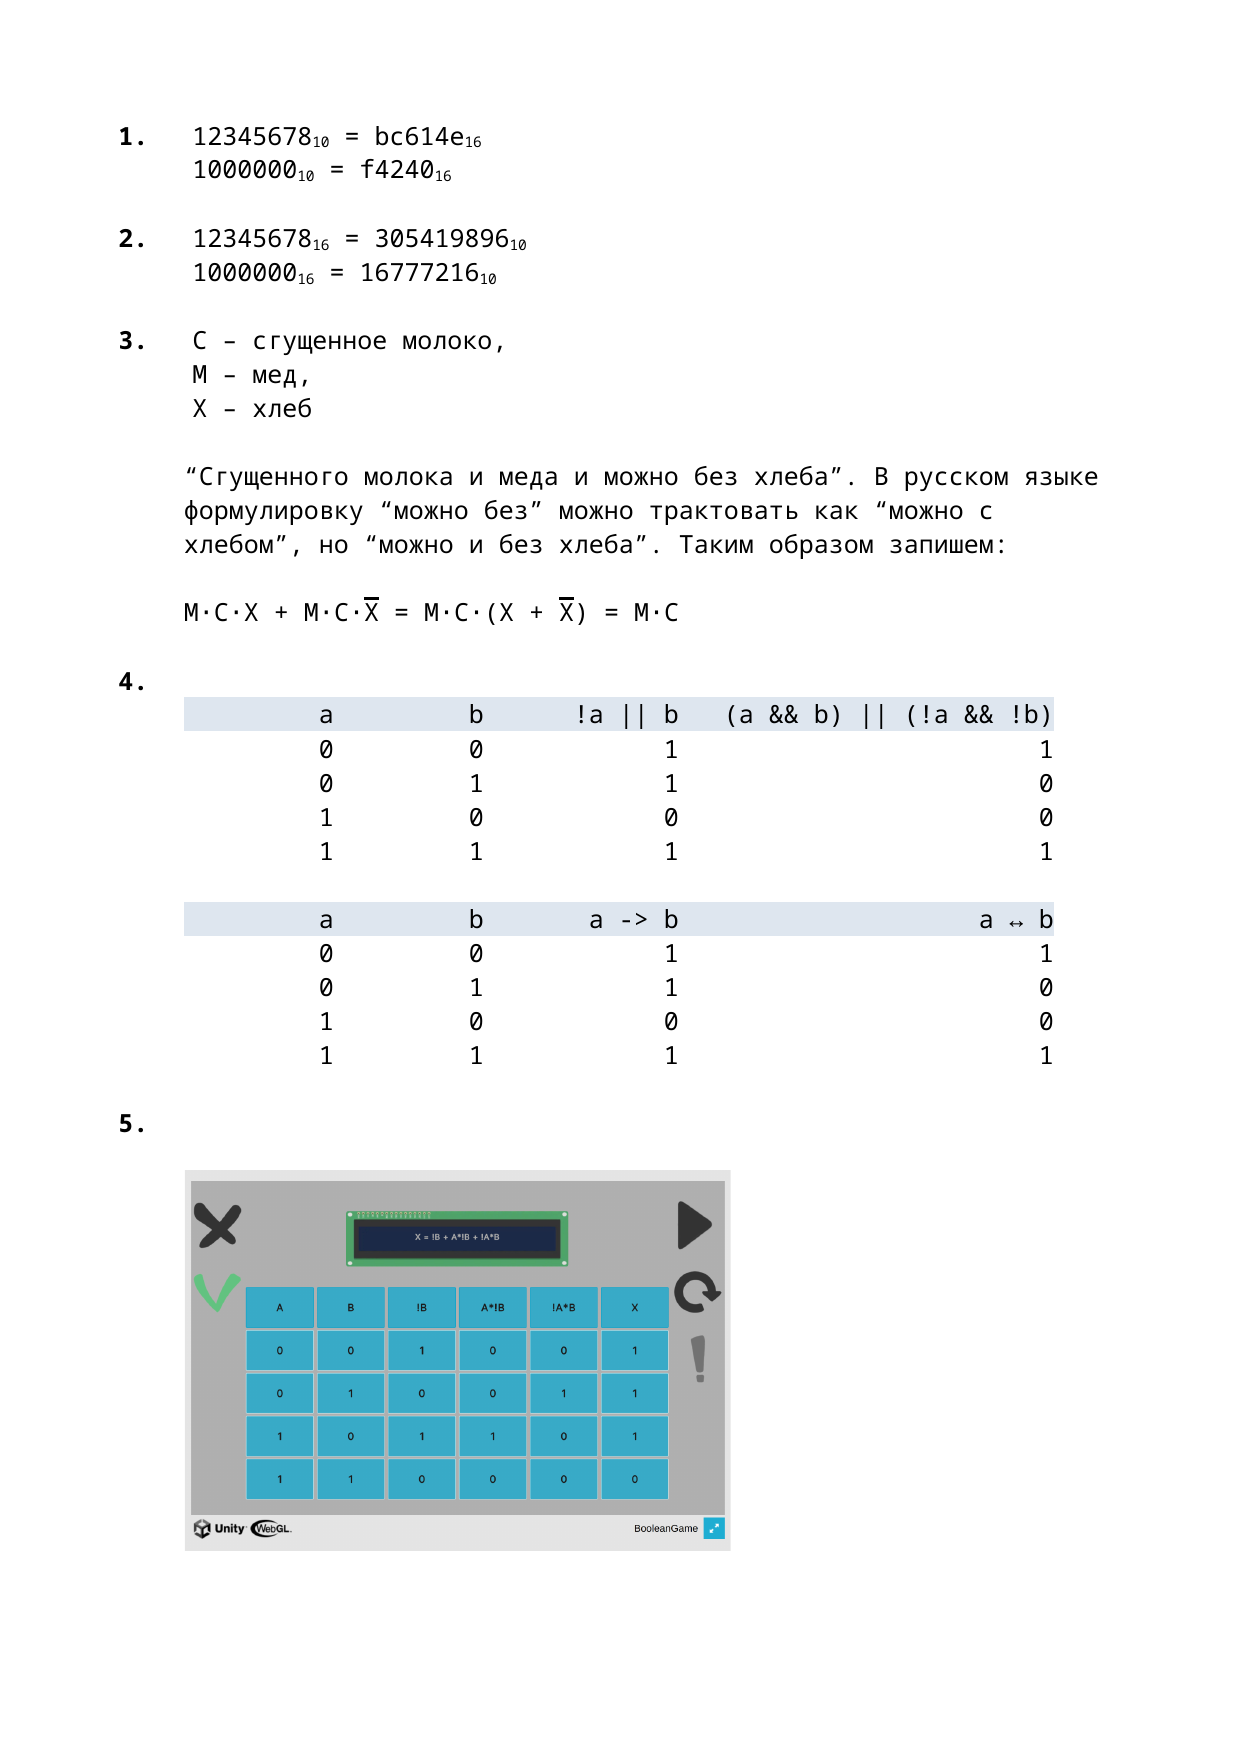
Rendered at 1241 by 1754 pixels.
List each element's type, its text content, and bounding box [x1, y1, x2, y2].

text 100000016 = 1677721610 [118, 254, 1122, 288]
text 100000010 = f424016 [118, 152, 1122, 186]
text 1 1 1 1 [184, 833, 1122, 867]
text 2. 1234567816 = 30541989610 [118, 220, 1122, 254]
text 1 0 0 0 [184, 1004, 1122, 1038]
text М⋅С⋅Х + М⋅С⋅Х = М⋅С⋅(X + X) = М⋅С [184, 595, 1122, 629]
text 0 1 1 0 [184, 970, 1122, 1004]
text “Сгущенного молока и меда и можно без хлеба”. В русском языке формулировку “можно без” можно трактовать как “можно с хлебом”, но “можно и без хлеба”. Таким образом запишем: [184, 459, 1122, 561]
text Х – хлеб [118, 391, 1122, 425]
text 4. [118, 663, 1122, 697]
text 5. [118, 1106, 1122, 1140]
picture [184, 1170, 731, 1551]
text a b !a || b (a && b) || (!a && !b) [184, 697, 1122, 731]
text 0 0 1 1 [184, 731, 1122, 765]
text 0 0 1 1 [184, 936, 1122, 970]
text a b a -> b a ↔ b [184, 902, 1122, 936]
text 0 1 1 0 [184, 765, 1122, 799]
text 3. С – сгущенное молоко, [118, 322, 1122, 357]
text М – мед, [118, 357, 1122, 391]
text 1 0 0 0 [184, 799, 1122, 833]
text 1 1 1 1 [184, 1038, 1122, 1072]
text 1. 1234567810 = bc614e16 [118, 118, 1122, 152]
